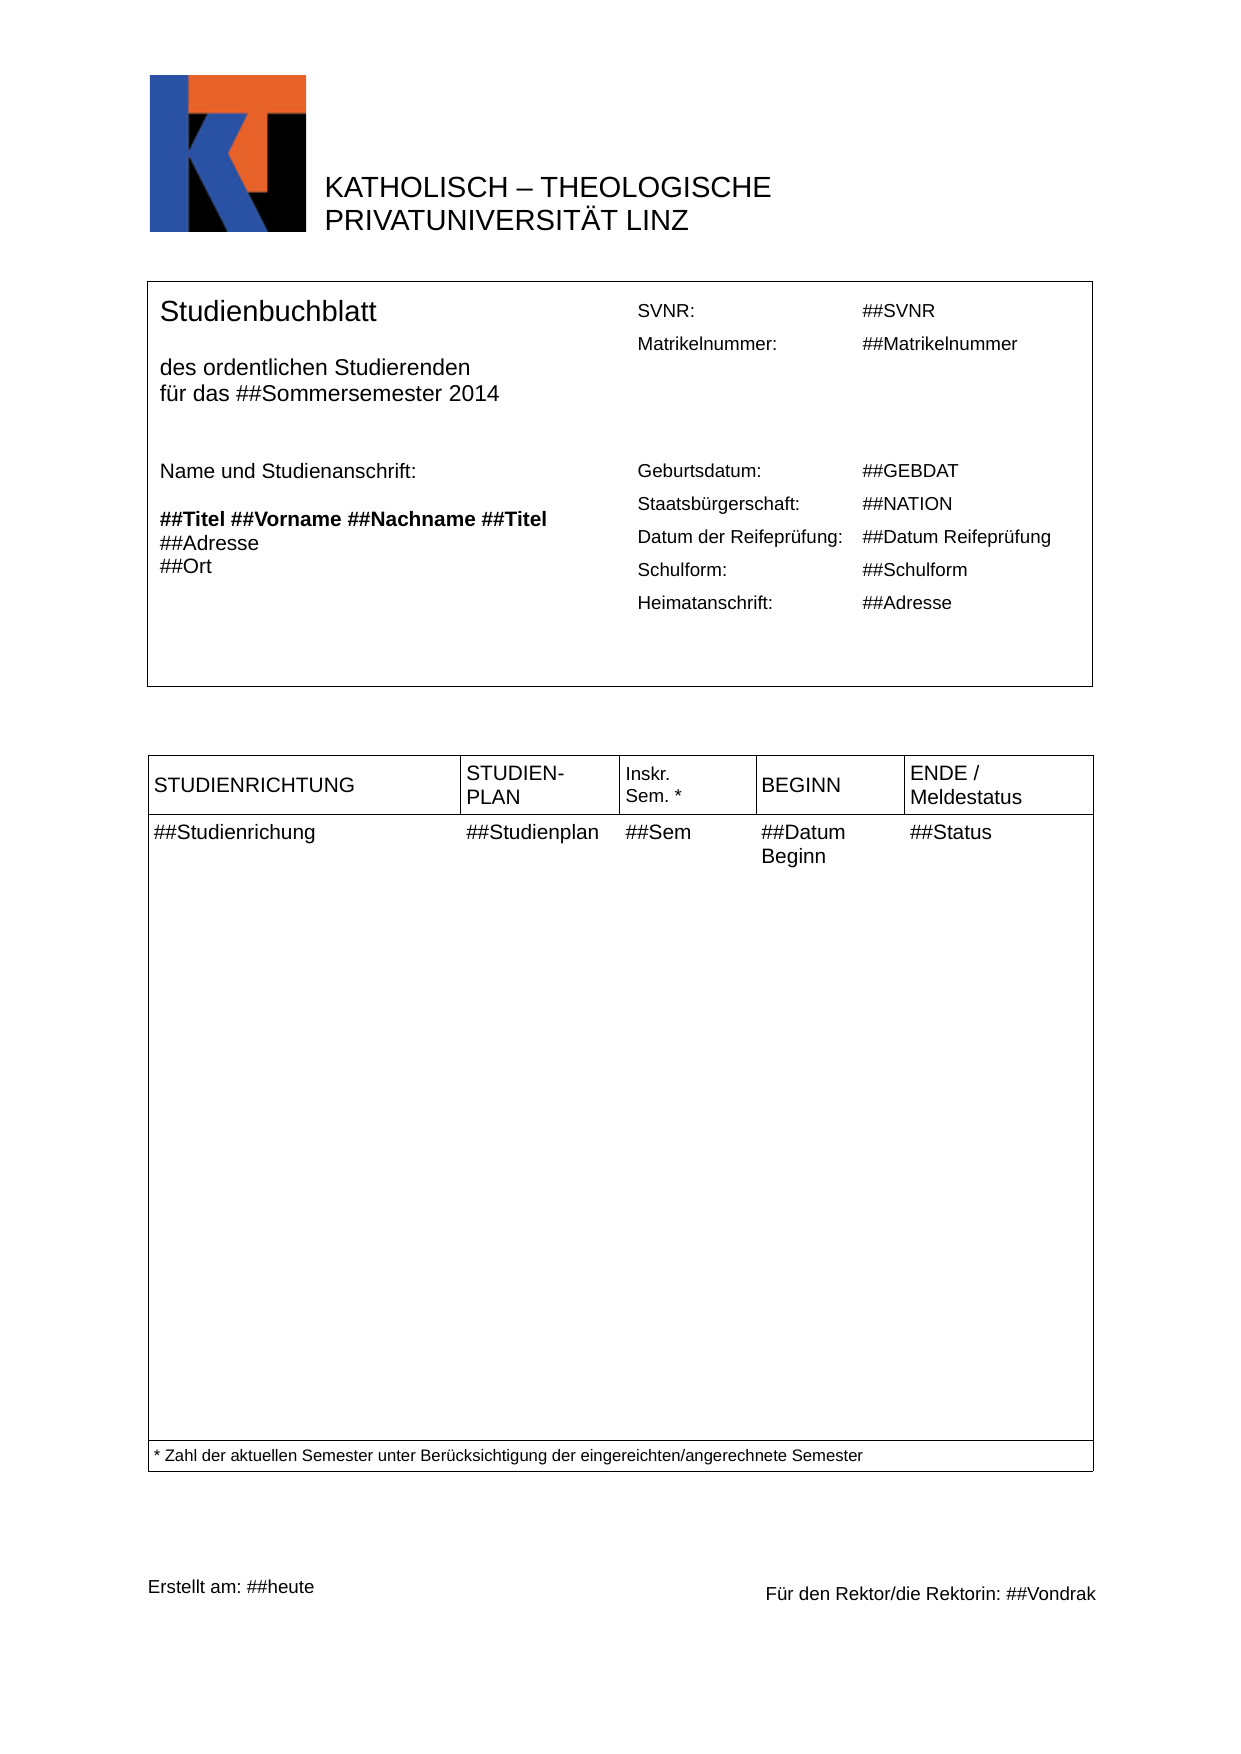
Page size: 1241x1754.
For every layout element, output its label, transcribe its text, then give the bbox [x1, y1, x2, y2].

table_header [620, 282, 1092, 418]
table_cell [904, 1122, 1093, 1157]
table_cell [620, 980, 756, 1015]
table_cell ##Studienplan [460, 815, 619, 874]
table_cell [620, 1263, 756, 1299]
table_cell [756, 874, 904, 909]
table_cell [904, 1299, 1093, 1334]
table_cell [149, 909, 460, 944]
table_cell [620, 1405, 756, 1440]
table_cell [904, 1157, 1093, 1192]
table_cell [620, 1370, 756, 1405]
table_cell [904, 1193, 1093, 1228]
table_cell [149, 1157, 460, 1192]
table_cell ##Matrikelnummer [856, 327, 1081, 360]
table_cell [149, 1228, 460, 1263]
table_cell [149, 1015, 460, 1051]
table_cell [620, 1015, 756, 1051]
table_cell Datum der Reifeprüfung: [632, 520, 856, 553]
table_cell ##Datum Reifeprüfung [856, 520, 1081, 553]
table_cell ##NATION [856, 487, 1081, 520]
table_cell [460, 1086, 619, 1122]
table_cell [149, 1086, 460, 1122]
table_cell [460, 1405, 619, 1440]
table_cell [620, 1122, 756, 1157]
table_cell [620, 945, 756, 980]
table_cell ##Status [904, 815, 1093, 874]
table_cell [904, 1015, 1093, 1051]
table_cell [149, 1122, 460, 1157]
table_cell [904, 1334, 1093, 1369]
table_cell [460, 1015, 619, 1051]
picture [149, 75, 307, 232]
table_cell [149, 1193, 460, 1228]
table_header ##SVNR [856, 294, 1081, 327]
table_cell ##Schulform [856, 553, 1081, 586]
table_cell Schulform: [632, 553, 856, 586]
table_header STUDIENRICHTUNG [149, 756, 460, 814]
table_header Geburtsdatum: [632, 454, 856, 487]
table_cell [460, 909, 619, 944]
table_cell [620, 1157, 756, 1192]
table_cell [149, 1405, 460, 1440]
table_cell [756, 945, 904, 980]
table_cell [756, 1370, 904, 1405]
table_cell ##Studienrichung [149, 815, 460, 874]
table_cell [756, 1122, 904, 1157]
table_header Erstellt am: ##heute [136, 1554, 354, 1605]
table_cell [620, 1228, 756, 1263]
table_cell [620, 1193, 756, 1228]
table_cell [460, 1193, 619, 1228]
table_cell [904, 945, 1093, 980]
table_cell Name und Studienanschrift: ##Titel ##Vorname ##Nachname ##Titel ##Adresse ##Ort [148, 418, 620, 686]
table_cell [460, 980, 619, 1015]
table_header Inskr. Sem. * [620, 756, 756, 814]
table_cell [460, 1051, 619, 1086]
table_cell [904, 1263, 1093, 1299]
table_cell * Zahl der aktuellen Semester unter Berücksichtigung der eingereichten/angerechnete Semester [149, 1441, 1093, 1471]
table_header STUDIEN-PLAN [461, 756, 619, 814]
table_cell [460, 1299, 619, 1334]
table_cell Matrikelnummer: [632, 327, 856, 360]
table_cell [460, 1263, 619, 1299]
table_cell [460, 874, 619, 909]
table_cell Staatsbürgerschaft: [632, 487, 856, 520]
table_cell [756, 1086, 904, 1122]
table_header BEGINN [757, 756, 904, 814]
table_cell [620, 909, 756, 944]
table_cell [904, 1405, 1093, 1440]
table_cell [620, 1051, 756, 1086]
table_cell [620, 1086, 756, 1122]
table_cell [756, 1334, 904, 1369]
table_cell [460, 1370, 619, 1405]
table_cell [149, 1299, 460, 1334]
table_cell [904, 909, 1093, 944]
table_cell [904, 874, 1093, 909]
table_header Studienbuchblatt des ordentlichen Studierenden für das ##Sommersemester 2014 [148, 282, 620, 418]
table_cell [149, 1370, 460, 1405]
table_cell [149, 1263, 460, 1299]
table_cell ##Sem [620, 815, 756, 874]
table_cell [756, 1228, 904, 1263]
table_cell [149, 980, 460, 1015]
table_header ##GEBDAT [856, 454, 1081, 487]
table_cell ##Datum Beginn [756, 815, 904, 874]
table_cell [756, 980, 904, 1015]
table_cell [149, 945, 460, 980]
table_cell Heimatanschrift: [632, 586, 856, 619]
table_header SVNR: [632, 294, 856, 327]
table_cell [756, 1193, 904, 1228]
table_cell [149, 1334, 460, 1369]
table_cell [756, 1263, 904, 1299]
table_cell [460, 1122, 619, 1157]
table_cell [620, 1334, 756, 1369]
table_cell [620, 1299, 756, 1334]
table_cell [756, 1299, 904, 1334]
table_cell [756, 1051, 904, 1086]
table_cell [904, 1370, 1093, 1405]
table_cell [620, 874, 756, 909]
table_cell ##Adresse [856, 586, 1081, 619]
table_cell [149, 1051, 460, 1086]
table_cell [756, 909, 904, 944]
table_cell [460, 1157, 619, 1192]
table_cell [904, 1086, 1093, 1122]
table_cell [904, 980, 1093, 1015]
table_cell [756, 1015, 904, 1051]
table_header ENDE / Meldestatus [905, 756, 1093, 814]
table_cell [756, 1157, 904, 1192]
table_cell [460, 945, 619, 980]
table_cell [904, 1228, 1093, 1263]
table_cell [756, 1405, 904, 1440]
table_cell [620, 418, 1092, 686]
table_cell [149, 874, 460, 909]
table_cell [460, 1228, 619, 1263]
table_cell [904, 1051, 1093, 1086]
table_header Für den Rektor/die Rektorin: ##Vondrak [354, 1554, 1107, 1605]
table_cell [460, 1334, 619, 1369]
